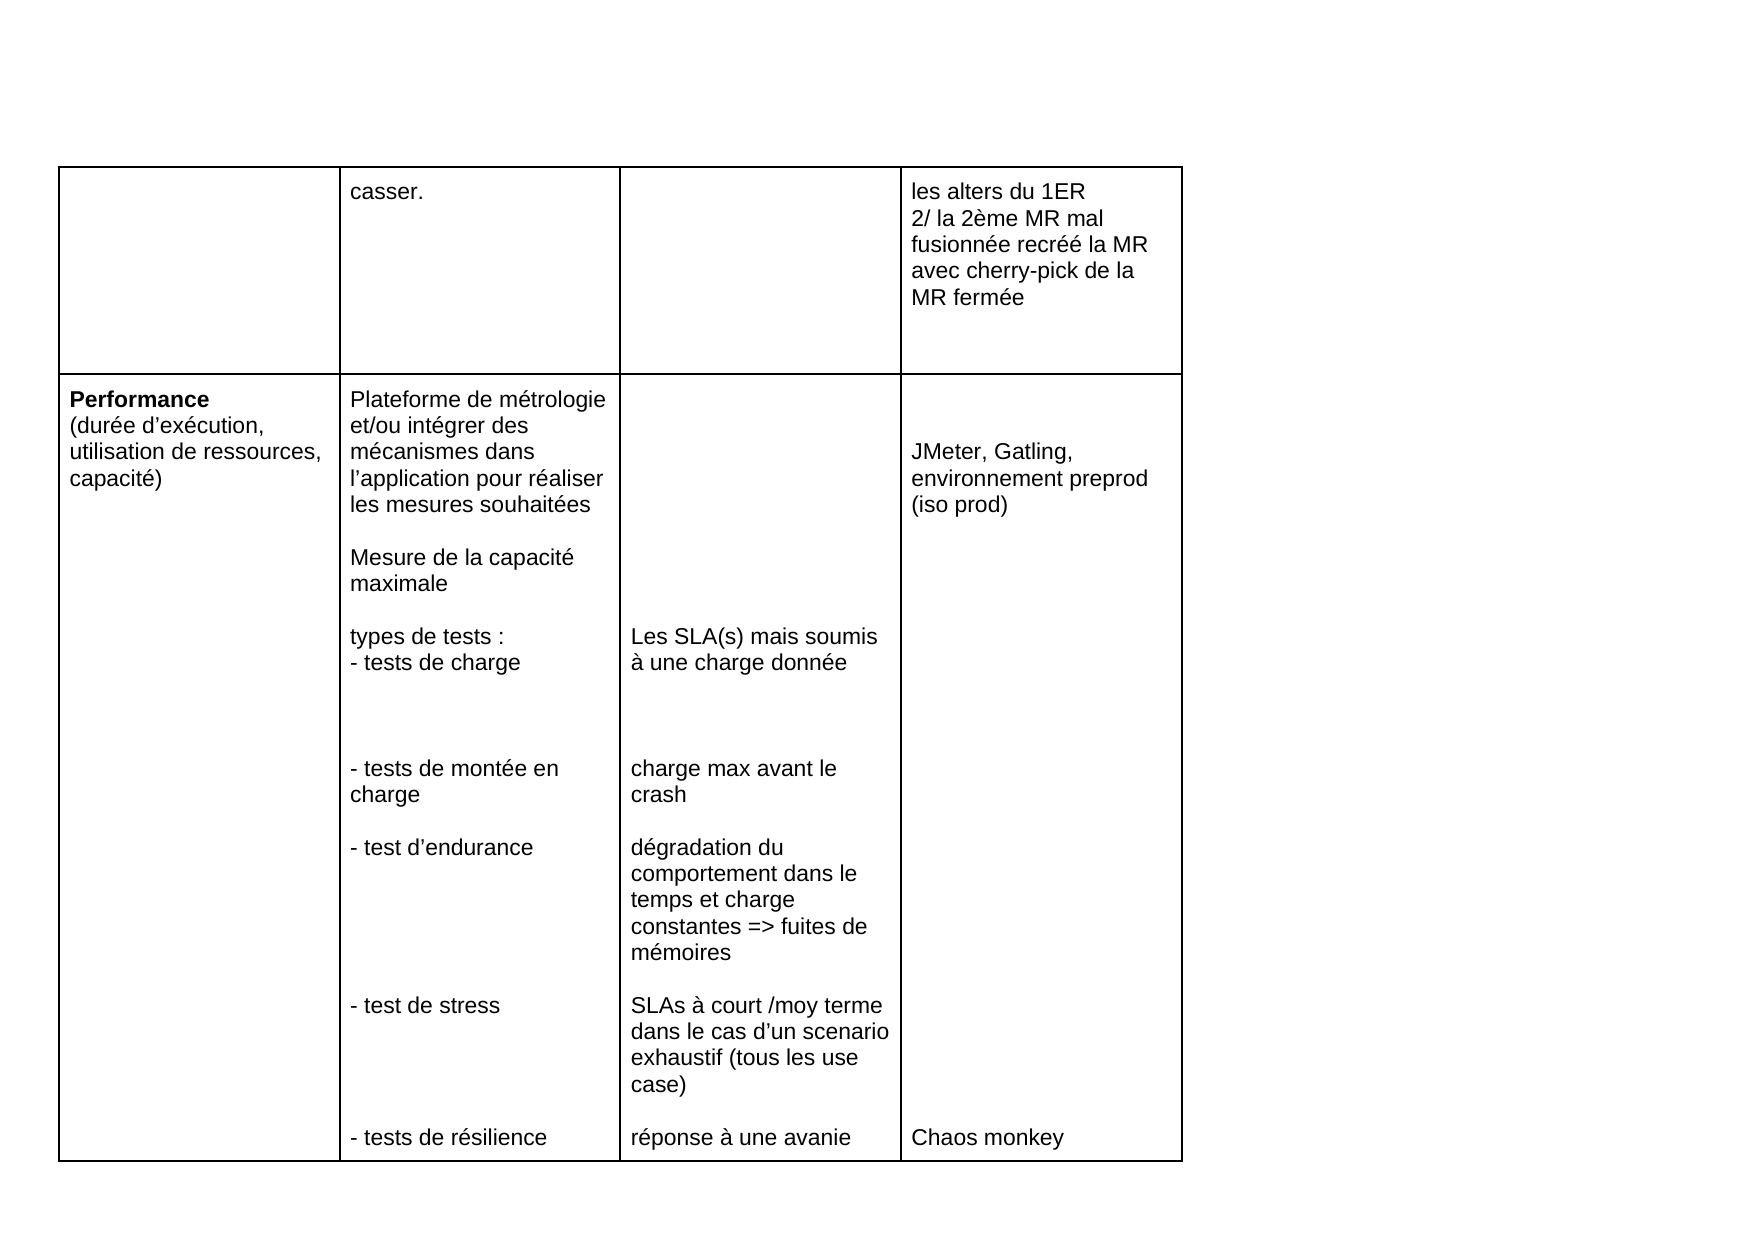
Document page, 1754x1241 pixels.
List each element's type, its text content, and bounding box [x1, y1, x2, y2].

table_cell Performance (durée d’exécution, utilisation de ressources, capacité) [60, 375, 339, 1160]
table_cell Les SLA(s) mais soumis à une charge donnée charge max avant le crash dégradation du comportement dans le temps et charge constantes => fuites de mémoires SLAs à court /moy terme dans le cas d’un scenario exhaustif (tous les use case) réponse à une avanie [621, 375, 900, 1160]
table_cell [621, 168, 900, 373]
table_cell [60, 168, 339, 373]
table_cell les alters du 1ER 2/ la 2ème MR mal fusionnée recréé la MR avec cherry-pick de la MR fermée [902, 168, 1181, 373]
table_cell JMeter, Gatling, environnement preprod (iso prod) Chaos monkey [902, 375, 1181, 1160]
table_cell Plateforme de métrologie et/ou intégrer des mécanismes dans l’application pour réaliser les mesures souhaitées Mesure de la capacité maximale types de tests : - tests de charge - tests de montée en charge - test d’endurance - test de stress - tests de résilience [341, 375, 619, 1160]
table_cell casser. [341, 168, 619, 373]
